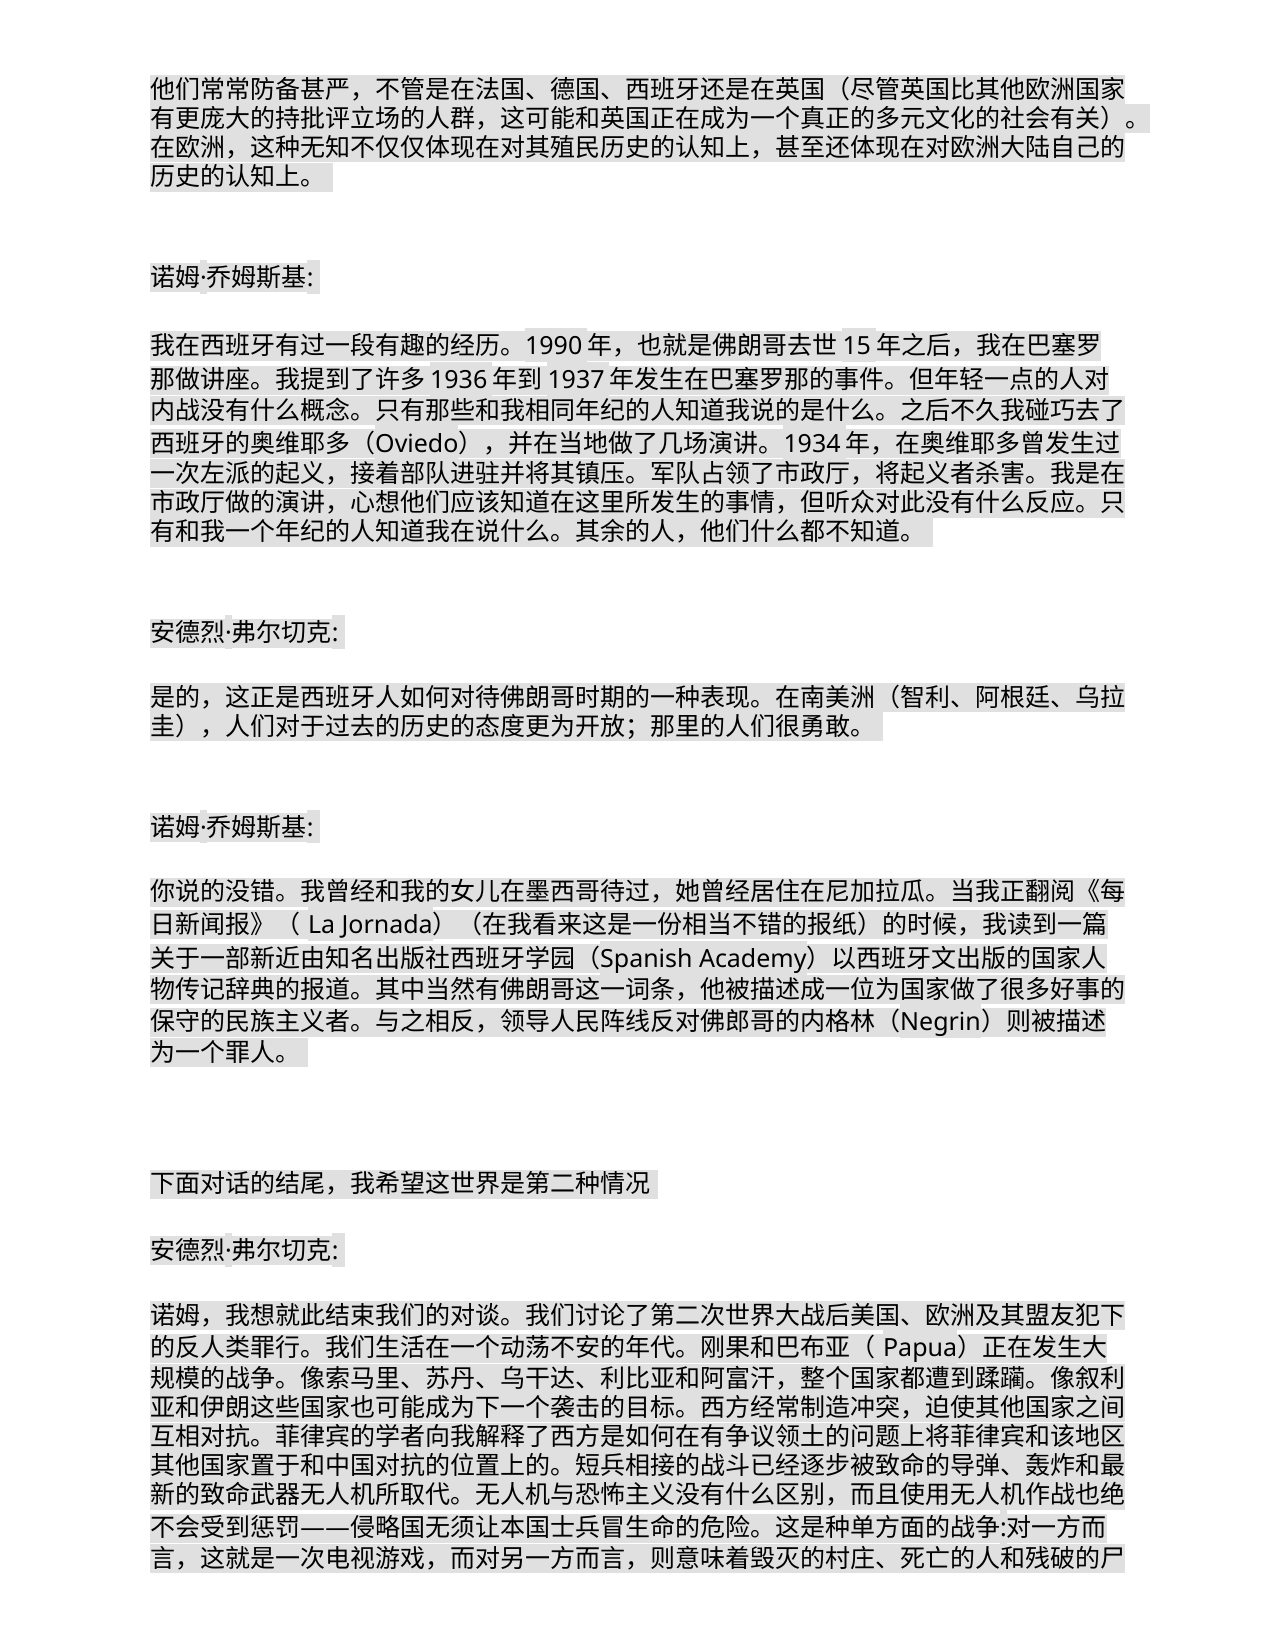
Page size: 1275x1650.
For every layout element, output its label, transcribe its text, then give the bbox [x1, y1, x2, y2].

text 5月7日丰远提到的那位俄裔美国人，正是乔姆斯基的好朋友，手头有一本将二人对话集合而成的《以自由之名 ：民主帝国的战争、谎言与杀戮》 第一章 殖民主义的残酷遗产 第二章 掩盖西方罪行 第三章 宣传与媒体 第四章 苏维埃阵营 第五章 印度和中国 第六章 拉丁美洲 第七章 中东与“阿拉伯之春” 第八章 废墟上的希望 第九章 美国权力的衰落 第一章 殖民主义的残酷遗产 安德烈·弗尔切克: 第二次世界大战结束以来，西方的殖民主义和新殖民主义导致了全世界范围内5000万到5500万人死亡。时间虽然相对短暂，但却可以说见证了人类历史上最多次的屠杀。它们中的大多数都打着诸如自由和民主的崇高旗号。一小部分欧洲国家，和那些主要由欧洲裔公民所统治的国家一直在推动西方的利益，也就是那些“重要”的人的利益，而不顾最大多数人的利益。人们接受了对数百万人的屠戮，并将其视为是不可避免甚至是正当的。许多西方公众似乎也受到严重的误导。 除了5500万人左右直接死于西方和亲西方的军事政变以及其他冲突之外，还有数亿人间接地、悲剧地和默默地死去。在西方，这种全球秩序没有受到任何挑战，甚至在被征服的世界里，人们也常常不加反抗地接受了它。这个世界是不是疯了？ 诺姆·乔姆斯基: 很不幸，对这一西方人曾犯下的最严重的罪行，存在着激烈的争论。当哥伦布在西半球登陆时，大约有800万到1000万的人处于高级文明（商业、城市等等）中。此后，没有经过多长时间，这些人口中的大约95％消失了。在今天美国的领土上，曾经大约有1000万左右的美洲原住民，但是根据人口统计，到1900年时，这个国家中原住民的数量只有20万。但所有这一切都遭到否认。在英裔美国人中的主要的知识分子和左翼自由派的报刊中，这一切都被轻描淡写地否认了…被一笔带过或是不加评论。 根据医学杂志《柳叶刀》的说法，每年有600万儿童由于缺乏基本的医疗手段而死亡，而提供这些几乎不需要什么成本。下面是一个我们再熟悉不过的数字。仅在南部非洲，营养不良和一些很容易治疗的疾病每天都要杀死8000名儿童—这是卢旺达大屠杀中平均每天死亡的人数。这些问题都是很容易就能解决的。我们正在走向可能是事实上的终极的种族灭绝一—对环境的破坏。这个问题不但几乎没有得到处理，而且事实上，美国正在朝着相反方向走。在今天的美国有一种乐观的氛围:认为由于有复杂精密的化石燃料提炼技术，所以我们可能还能保持一百年的能源自给，这也会让美国霸权继续保持一个世纪，我们会成为世界的沙特阿拉伯，等等。奥巴马总统在2012年的国情咨文中热情洋溢地提到了这一点。你能从国家媒体、商业媒体等激情四溢的文章中读到这些内容。其中，对于环境变化对当地的影响也有一些评论，比如说，会破坏水源，会摧垮生态系统，等等。但对于如果我们继续这样做，一百年后这个世界将会变成什么样子这个问题，则几乎没有涉及。这个问题他们没有讨论。现在存在着一些非常根本的问题。这些是市场导向型社会中的某种固有的问题。在这种社会里，你不会去考虑我们称之为外部性的东西，也就是那些没有进入到任何特定交易当中的、但会对他者产生影响的东西。 安德烈·弗尔切克: 我正在目睹大洋洲（南太平洋）几个国家的消失。我在若干年的时间里以萨摩亚（Samoa）为基地，朝着四周旅行，穿越这个区域。一些国家，像图瓦卢（Tuvalu）基里巴斯（Kiribati），包括马绍尔群岛（Marshall Islands），都已经在考虑大规模地撤离自己的公民。在大洋洲，已经有若干岛屿和环礁正在变得无法居住。同样的情况也发生在马尔代夫和其他地方。基里巴斯可能会成为第一个消失的国家。大众传媒的说法是，这些国家正在下沉。事实上它们根本没有在下沉，而是潮汐没过环礁，破坏了所有植被，污染了水源（如果有的话）。这使得这些岛屿变得不再适宜居住，或者使它们从水到食物几乎所有物品都过于依赖进口令人惊讶的是，当我在图瓦卢工作的时候，我竟然没有见到外国媒体。只有一个日本的摄制组在富纳富提环礁（Funafuti Atoll）拍摄肥皂剧，做着些不相干的事情。我由此陷入思考:这可是受害最严重的一个国家，这是一个随着海平面上升，即将消失在地球表面的国家，竟然没有任何媒体对此进行报道！ 诺姆·乔姆斯基: 乔治·奥威尔有一个术语，叫作“非人”。世界被划分成像我们这样的人，以及其他无足轻重的“非人”。奥威尔讨论的是一个未来的极权社会，但它却很符合我们今天的情况。马克·柯蒂斯（Mark Curtis）在他对“二战”后英帝国的掠夺行为所做的研究中使用了“非人”这一术语。对于发生在他们身上的事，我们并不关心。 所谓的英语圈（英国的分支—美国、加拿大、澳大利亚）世界中的原住人口，他们遭受的待遇也与之类似。这些都不是寻常的帝国主义社会，他们并不仅仅只是统治原住民，他们还要消灭原住民。他们夺走原住民的土地和定居点，在大多数情况下还将其几乎消灭殆尽。我们没有考虑到原住民。我们不去追问过去在他们身上发生了什么。事实上，我们对这些予以了否认。 安德烈·弗尔切克: 用历史的眼光看，几乎所有欧洲的殖民地都是如此，世界上所有被欧洲殖民帝国所控制的地方都是如此。最早的集中营并不是由纳粹德国而是由英帝国在肯尼亚和南非建造的。当然，德国人对欧洲犹太人和罗姆人（Roma）的大屠杀并非德国人实施的第一次大屠杀；他们参与了南美洲南部以及事实上全世界范围内的恐怖屠杀。德国已经将纳米比亚的赫雷罗（Herero）部落中的大多数人消灭。这个话题在德国和欧洲的其他地方都没有得到讨论。这些是没有理由和逻辑的杀戮。唯一的解释是，德国人就是纯粹厌恶当地人。 但是，你去听一听那么多的欧洲人在“二战”之后表达出来的那种悲恸。他们认为:那个理性、哲思和本质里平和的德国怎么突然变成了杀人狂？就是因为它在“一战”后遭受了经济上的羞辱！哪有人会预料到这样一个友善的民族会变得如此暴力。好吧，如果一个人不把赫雷罗部落、萨摩亚人或者马普切印第安人（Mapuche Indians）视作人类，如果他忘记了德国人在非洲其他地方的殖民历史，那么他确实不会预料到这种结果。 诺姆·乔姆斯基: 即便罗姆人在大屠杀这件事上遭受了和犹太人近乎相同的对待，但这件事也还没有真正被提及，今天对罗姆人的迫害也尚未被广泛认知。举例来说，2010年，法国政府决定将法国国内的罗姆人居民驱逐至罗马尼亚境内，而在那里，罗姆人的生活是悲惨和可怕的。你能够想象法国人将大屠杀中的犹太幸存者驱逐到那些他们仍遭受虐待和恐吓的地方吗？整个国家都会因此愤怒得炸了锅的。这个问题也被不置一词地带过了！ 安德烈·弗尔切克: 现代捷克共和国修建起围墙，来隔离罗姆人。事实上，他们就是在城市中建造隔离区，时间距今也不到20年。这令人回想起20世纪三四十年代捷克人与纳粹合作围捕罗姆人的可怕历史。当然，到20世纪90年代，捷克人已经成为西方最可靠的盟友，西方的大众传媒也因此将其视作一个不受批评的民族。相比穆加贝（Mugabe）对津巴布韦的白人农民所做的一切，捷克共和国对罗姆人的所作所为要残忍得多了。 让我们回到欧洲殖民主义上来。我感觉殖民主义并没有随着第二次世界大战的结束而消失，没有在20世纪50年代或60年代结束。我在这个世界上所谓的边缘部分走得越多，就越感受到殖民主义已经通过更有效的宣传和对当地人更全面的认识得到了强化。这其实是件很可怕的事情。因为在过去，总是存在一个敌人，一个你能看得见、摸得着的坏蛋。你可以很简单地以殖民军队或一些殖民机构的形式来定义敌人是谁。殖民主义在继续，但对当地人来说，要清楚地说明白到底是怎么回事以及他们的敌人究竟是谁，却好像越来越困难了。 诺姆·乔姆斯基: 在过去的几年间，在东刚果（Eastern Congo）发生了一些世界上最为严重的暴行。300万至400万人被杀害。你能说清楚凶手是谁吗？他们是被民兵杀死的，但在这些民兵背后，是跨国集团和多个国家的政府，而他们是隐身的。 安德烈·弗尔切克: 我马上要完成一部纪录长片，名字叫作“卢旺达式开局”（ Rwanda Gambit）。我花了三年多的时间才完成这部纪录片。我们现在知道的数字比刚才提及的要大得多:600万到1000万人在刚果民主共和国被杀害。这一数字大概和比利时国王利奥波德二世（Leopold）在20世纪初杀害当地民众的数字相当。你说的没有错:尽管谋杀数百万无辜的人的凶手主要是卢旺达、乌干达政府及其代理人，但在他们背后，常常是西方的地缘政治和经济利益。 诺姆·乔姆斯基: 你没看到，跨国集团为了获得西方人用在手机上的钶钽铁矿和其他重要的矿产，利用民兵来屠杀当地人民。 这种方式是间接的。你所描述的许多暴行和罪行都具有这一特点。但也有一些是采用相当直接的方式，比如越南战争，这是第二次世界大战以来最严重的罪行。2011年是约翰·F·肯尼迪（ John Kennedy）发动越战50周年。通常，某一事件的50周年纪念应该是相当隆重的，尤其是当这一事件的规模很大时。但在越战爆发50周年-之际，却没有一星半点的纪念活动。1961年月，肯尼迪派出美国空军开始轰炸南越。他授权使用凝固汽油弹和化学武器摧毁作物和地表植被；也是他，启动了一项计划，最终将数百万人驱赶到了所谓的“战略村”，而它们实际上就是集中营或城市贫民窟。 化学战的后遗症至今没有消散。你也许已经看到过，我们在西贡的医院仍可以看到许多畸形的胎儿；直接渗透到南越土地上的化学毒素，导致这些儿童天生伴随可怕的畸形和异常。但时至今日，即便经历了好几代人，这一问题仍没有得到人们的关注。这个问题在老挝和柬埔寨也没有得到解决。对于波尔布特（Pol Pot）在柬埔寨的恐怖统治，人们已经谈论得很多了，但对于它何以会发生，却几乎无人问津。20世纪70年代早期，美国空军对柬埔寨的农村地区实施了轰炸，其规模与“二战”中盟军空军力量在太平洋战场所进行的轰炸相当。在当时，他们遵照亨利·基辛格（Henry Kissinger）针对柬埔寨实施大规模轰炸的指示:“要动用所有空中力量，任何一个移动目标都不放过。”我的意思是，这就是号召进行你之前所暗示的种族屠杀。我们很难从档案中找到任何类似的记录，只有《纽约时报》对此事有一句话的提及，但之后，类似报道就停止了。除了在学术杂志和一些小圈子以外，对轰炸的规模还从未有过报道。但这可是针对数百万人的杀戮，它毁灭了4个国家，它们从那之后起就没能再恢复元气。当地人民虽然知道，但也无能为力。 安德烈·弗尔切克: 我曾在越南的河内待了一些年，对所谓的“秘密战争”［the Secret War，指美国空军及其盟友对老挝的石缸平原（ Plain of Jars）实施的地毯式轰炸］进行了报道。关于柬埔寨，我也写了很多东西。结论令人感到震惊:和许多其他遭受西方破坏和蹂躏的地区一样，西方的大众传媒机构在这里也实施了一场坚决的假新闻战。波尔布特统治下的柬埔寨被描绘成是共产主义犯下的不可饶恕的罪行的最可怕的例子之一。但是，西方针对东南亚人所实施的种族灭绝这一真实的历史，他们却不置一词甚至干脆完全忽略。美国使用B52轰炸机对老挝和柬埔寨的农村地区实施轰炸的目的，是防止老挝和柬埔寨加入到越南解放战争中来。数百万人遭到无情的谋害。甚至到了今天，还有牛因为在咀嚼小石子的时候不时地咬到散落各地的所谓的“炸弹宝宝”而被炸飞脑袋。至于当地人民尤其是女性和儿童的遭遇，你当然就不难想象了。 五六年前，我和排雷咨询小组（Mines Advisory Group，MAG）有过密切合作。这是一家总部位于英国的大型排雷机构。他们向我抱怨，在印度支那地区的战争中为美军生产和提供致命战争设备的一些公司（其中就包括今天美国的一家著名的家用消费品生产公司），至今仍拒绝提供有关那些武器的技术数据，这使得他们的工作开展起来极为困难。因为他们需要知道如何拆解这些装置以及这些装置要多久以后才会失效。这种恶意以及这种制度化了的同情缺失导致他们互相之间完全缺乏合作，数百甚至数千的当地人（主要是女性和儿童）会因此死亡。柬埔寨的问题始于美国在首都金边扶植起来的非法的和腐败的政府。我发现我们对红色高棉和所谓的共产主义的暴行的讨论非常值得商榷，甚至非常可笑。由于没有接受过教育以及与世界其他地方的隔阂，大多数柬埔寨人在波尔布特从法国（正是在当地的咖啡馆里，波尔布特变成了一个激进分子）回到柬埔寨之前对共产主义一无所知。我在柬埔寨听到的消息是，红色高棉时期的暴行，主要是由对城市精英心存不满的农民所实施的。 事实上，在轰炸期间，金边对美国是俯首帖耳的，农村地区的人开始痛恨那些城市居民，将其视作通敌分子，而自己则是事实上的受害者。这与共产主义的意识形态几乎毫无关系。而且毫无疑问，美国对柬埔寨农村地区的轰炸造成的死亡数，要大于红色高棉的行动所造成的死亡数。 然后，当这一切都结束，越南解放柬埔寨并将红色高棉从权力神坛上踹下来的时候，美国驻联合国大使却“要求合法政府（也就是红色高棉）回来”。美国作战的对象是作为苏联盟友的越南，而不是一些稀奇古怪的自我标榜的毛主义政权。 但是，西方炮制虚假信息的行动是千真万确的:他们指控共产主义的意识形态，并将其与波尔布特的暴行联系起来。在我发自柬埔寨的报道的其中一篇里，我断言:即使波尔布特及其朋党以一个南美足球俱乐部或者什么慢跑鞋的名义鼓动农村居民去杀城市居民，西方也可以提出相同的指控。 诺姆·乔姆斯基: 学者已经指出，在柬埔寨的整个历史中被研究最多的，就是红色高棉统治的三年。我们对这三年的认知比对这个国家其余全部历史的认知都要多。但在几年前，我们对这段时期也几乎一无所知。我们只知道红色高棉在1970年还是一个很边缘化的团体，但它却动员起一支由愤怒的农民所组成的庞大军队。这些农民当然是与那些被他们视作罪犯的城市精英作对的。 他们没有看到，城市精英的背后是华盛顿这只手。这和东刚果以及钶钽铁矿的例子有点类似，你看不见杀你的是谁。我想这种事情在西方也很明显。我就举一个例子——虽然在规模上与前面那些差得多了，但这也是个严重事件。在威斯康辛州，共和党籍的州长下令取消了工会的集体谈判权。由此引发了大规模的抗议活动，抗议者要求重新选举州长并进行罢免投票。但共和党在投票中又获胜了。背后的原因很有趣。共和党一方开展了非常有效的宣传活动，他们使那些不幸的民众相信:造成他们不幸的根源就是他们的邻人，不是作为摧毁了我们经济的真正罪犯的银行—他们离我们太遥远了。你能看到的是身边境况比你好的人。比如说，你的邻人可能是一个消防员他有养老金，而你没有，所以你应该迁怒于他，而不是那些真正搞垮了经济的人，因为他们在别的地方呢；他们常常是在纽约的摩天大楼里边。当时的宣传活动规模庞大，其背后又有巨大的资金支持。纳粹将犹太人当作替罪羊，他们宣传说:“犹太人应该对你们遭受的饥饿和萧条负责。” 安德烈·弗尔切克: 没错，发生在东南亚的事情和发生在卢旺达、乌干达以及刚果民主共和国的事情非常相似。我们看到的是民兵的残杀行为和数百万人的死去。当地人则常常被描述成野蛮人，几乎与动物无异。而西方的政府和企业则远远地置身事外，几乎对此不承担任何责任。在欧洲和美国，人们对这些事件知之甚少。而欧洲又是一个以受教育程度高和见多识广自居的大洲。大多数非洲人知道的事情，为涉事其中的公司工作的欧洲人却几乎一无所知。或许是他们选择了一无所知吧。 任何事情都是互相关联的。在西方人眼里，罗伯特·穆加贝大约是在参与阻止卢旺达军队第二次推翻刚果民主共和国的企图时变得“邪恶”起来的；而刚果民主共和国在现实中正是西方的代理人。在东非有种讽刺的说法，说南苏丹是西方给乌干达总统约韦里·穆塞韦尼的奖赏，表彰他在这一地区代表西方所做的“出色的工作”。 在刚果发生的是难以想象的灾难和一场超级种族灭绝。它可以轻而易举地赶上一个世纪前利奥波德二世在刚果的暴行了。 我不得不再次重复暴行导致的死亡数字，因为它们实在太可怕、太难以想象了。当我去年在华盛顿进行拍摄的时候，刚果民主共和国的一位总统候选人本·卡拉拉（ Ben Kalala）告诉我，死亡人数是600到800万。也有人说是1000万。他说:“你看，在卢旺达大约80万人死亡。我为他们感到难过，因为他们也是人，但整个世界都在讨论1994年的这场种族大屠杀。要知道在我们刚果，有600到800万人被杀害。” 这件事就发生在几年前，它和利奥波德二世统治时期非常相像，在这一时期也有大约1000万人被害。如果你在橡胶种植园里表现得不好，他们就会砍掉你的双手，也有人在自己的农舍里被活活烧死。这警告我们:西方的立宪君主制国家和多党制“民主国家”也是会做这种事的。当然，这不是发生在安特卫普（AntwerpBruges），而是在“黑暗的中心”，在调查的视野之外。所以，比利时人杀害的非洲人的数量比当时他们自己整个国家的人口都要多。 诺姆·乔姆斯基: 我曾经出于好奇翻阅了《大不列颠百科全书》最著名的那个版本。我把时间定位到1910年前后，然后查找利奥波德二世这个词条。这个词条当然是有的，但讲的是他做的那些好的事情，讲他如何建立这个国家，等等。在结尾处，它说了些诸如“他有时候会残忍地对待他的人民”的话——没错，比如谋害了1000万人。 安德烈·弗尔切克: 2011年，当我在布鲁塞尔（Brussels）的时候，无意中看到许许多多利奥波德二世的雕像。在比利时，他仍受到万众敬仰。所以尽管我们知道，即便以欧洲殖民主义的标准来衡量，利奥波德二世对刚果人的所作所为也是种族灭绝性质的，但是他仍被认为是比利时的民族英雄之一。 后来比利时政府将利奥波德二世的私人殖民地拿走并“国有化”。当然，这听上去像是一个笑话。在意识到1000万人被谋杀之后，比利时政府将这些殖民地从堕落的王室手中拿走并由自己来管理，而不是放任自流。我也确信，他们说服和再教育了许多刚果人民，使他们相信被殖民也没什么不好的。 诺姆·乔姆斯基: 被殖民者常常接纳了自己被压迫的历史，甚至以此为荣，这算是一个有趣的现象。有一次在加尔各答（Kolkata），我参观了维多利亚纪念馆。当你抵达那里时，看到的第一个东西就是毁灭了印度的人之一——罗伯特·克莱夫爵士（Sir Robert Clive）的雕像。我跟着向导参观了一间又一间的绘画陈列室，这些令人不忍卒观的丑陋的画作表现的是英国人殴打和羞辱印度人之类的主题。随后我来到维多利亚女王的茶室，修缮后的这间茶室真像国家圣祠一样。所有这一切都是印度遭受破坏的象征，又有谁知道有多少人在其中被杀害呢。 安德烈·弗尔切克: 那个地方我也去过几次。它很可笑，但也很说明问题。我从未在印度看到一家博物馆能像维多利亚纪念馆一样，吸引如此多的参观者。每天都有数千参观者涌入。而且纪念馆的维护工作做得很好。显然，英帝国完成了对数百万臣民的教导。比如在马来西亚，精英们仍在尽其所能表现出比英国本土的人更英国化。所有帝国统治时代以来的历史遗迹都被一丝不苟地保存下来。在婆罗洲的沙巴州，人们甚至把曾经属于殖民者的英式茶室和修复后的大楼变成博物馆。受过教育的马来西亚青年的终极目标，就是到英国的一些知名大学求学，以求从本质上掩盖自己的马来西亚属性，并尽可能地向前殖民者靠拢。在肯尼亚，我们也能看到同样的趋势。那些代表他们的新殖民主义主子掠夺自己国家的当地精英，穿着打扮得就像几十年前的英国绅士一样。肯尼亚的法官穿着和他们的英国同事相同的袍子。此外，社会的高级阶层还模仿英国口音。 在东南亚，许多人相信，殖民统治者对他们的统治是公正的。举个例子，在印度尼西亚、马来西亚和新加坡之间有一个关于马来西亚为什么比印度尼西亚先进这么多的争论。真可悲。他们中的很多人认为，原因在于英帝国在马来西亚实行的良好统治；而事实上很多印度尼西亚人则在抱怨荷兰人作为殖民统治者不及英国人出色！ 甚至在秘鲁，一直到最近，你还能够看到同样的情形。利马（Lima）曾是西班牙总督的首府，也是西方实施反人类罪行的中心之一。在位于总统官邸前的武装广场（Plaza de Armas）上，曾经坐落着一尊弗朗西斯科·皮萨罗（Francisco Pizzarro）的巨大雕像。直到几年前，这座雕像才被撤走。当然，现在他们有了一个新的政府；他们将雕像移到了公园里。雕像依然矗立，只不过不是在武装广场上了而已。即使是在今天相对社会主义和左翼的体制之下，他们也不会拆除这尊雕像。整个拉丁美洲遍布着这些征服的象征，仿佛社会中的一部分人对殖民主义的鞭子还心存怀恋似的。 诺姆·乔姆斯基: 现在已经有一点反抗了。比如说，在1992年的多米尼加共和国，政府计划举行盛大的庆祝活动纪念哥伦布登陆，并为此矗立起一些巨大的纪念碑，但我想它们最后全都被民众给拆除了。 除了政治上和经济上的殖民化，还有知识和道德上的殖民化。后者有着很深的根源，例子也有很多。我们就以女性的地位为例。几千年来，女性接受了自己作为父亲和丈夫的财产是一种自然秩序的观念:在美国，这种情况直到几十年前才受到严肃的挑战。比如，直到1975年，女性在联邦审判中担任陪审团成员的法律权利仍无法得到保证。假如你问我的祖母她是否受到了压迫，她可能甚至都不理解这个词的意思！这就是当时女性的角色:女性是为他人服务的。而且它还内化为女性自己的一种观念。等级制度和压迫的主要成就，就是让“非人”也相信，这一切都是符合自然的。 欧洲人对殖民的历史有什么意识吗？ 安德烈·弗尔切克: 奇怪的是，他们对此几乎毫无意识，甚至在我的西班牙朋友中间也存在这种情况。要知道，这些人可是曾经在联合国和其他知名的国际组织中工作过的，他们是受教育程度相当高的一个群体。他们对自己的历史的认识是幼稚和无知的。我和我那些来自法国媒体和出版界的相对进步的朋友，还就法国的殖民主义问题发生过冲突。 他们（甚至是中左派）对戴高乐将军无限崇拜，他们相信，和其他殖民者不同，法国从来不是一个真正的坏的殖民者。说得好像非洲或印度支那或加勒比地区从来不存在一样。这就是他们对殖民历史的认知程度。你知道吗，法国人在一些地方曾试图把当地人口赶尽杀绝，比如在格林纳达岛（Grenada）。那些死里逃生的人为了不落入法国人之手，从悬崖跳下。在波利尼西亚的复活节岛（Easter Island，今天是智利的领土），法国人离实现百分百“成功率”就差了一点点。 同样，我也认为荷兰人对他们在印度尼西亚的殖民历史的观念是非常落伍、可怕和病态的。我在金边的一家酒吧里遇到一个刚从雅加达回来的人，他坐在那里，用手撑着脑袋，用醉醺醺的声音不断嘀咕着:“我们永远不该从那里撤离的。”我说的这个人可是一位欧盟官员！ 德国人对于自己在非洲的殖民历史的认知也几乎为零。在斯图加特和慕尼黑，除了雄伟的山丘和美丽的景色，我没有听到有谁谈论起纳米比亚。 在智利，右翼人士认为皮诺切特做了很多好事，也做了很多坏事。这跟你在英国听到的关于殖民主义的说法如出一辙。他们对于印巴分治当然不会有任何深切的懊悔、悲伤或者负罪感。印巴分治基本就是由英帝国一手策划的，它所导致的可能是现代历史上最严重的一轮大屠杀，可能也只有1965年西方支持下在印度尼西亚发生的政变和今天在刚果民主共和国发生的种族灭绝可以与之相提并论。人们对非洲和中东在历史上的遭遇知道的也并不多。 诺姆·乔姆斯基: 一群流亡的阿尔及利亚物理学家（其中一个就在麻省理工，所以我也得以认识他）一起对20世纪90年代发生在阿尔及利亚的暴行进行了细致的研究。他们的观点是，许多暴行被归咎于穆斯林，但暴行的实施者其实是以伊斯兰教为伪装的政府。他们梳理了一次次事件中的细节。一次标准的屠杀可能发生在一个贫穷地区，大约持续三天，其间没有人会来干涉，等到所有人都被杀死或者赶走以后，一个将军就会进入这个地区大捞一笔。像这样的例子还有很多。他们认为这些是由法国的情报部门策划的，并邀请我撰写导言。我调查了这个问题，并尽可能多地搜集了证据。证据相当充分，因此我也写了导言，语言虽然和缓，但读者可以读出其中的暗示。 这本书最后得以出版。没有法国出版社愿意与他们合作，所以他们只能在瑞士出版了这本书。他们曾尝试在巴黎召开一次新闻发布会，但发布会当天没有法国记者愿意前来参加。所以，这本书在法国最终不为人所知。我和一位在巴黎的美国图书馆工作的朋友聊起过这本书。他为图书馆购置了一本。他告诉我，这是这本书在法国的唯一复本。这本书讲述的是最近所发生的事件，讲述的是发生在20世纪90年代的阿尔及利亚的暴行，法国极有可能涉事其中。 安德烈·弗尔切克: 你说的这些很能说明问题。还有一个问题:美国的知识分子认为欧洲人知道的比欧洲以外的人要多认为他们有更强的问题意识。但我发现，可能只有在涉及与美国直接相关的问题的时候，才是这样。对其他的问题，欧洲人的无知是令人震惊的。从总体上而言，我发现，受过教育的亚洲人、拉美人和非洲人对当前发生的事情，比同样受过教育的欧洲人知道得要多。我也发现，西方人（特别是欧洲人）在总体上对于自己的特殊性抱着极端教条的观念甚至为之着迷。许多人接受了片面的教育，依赖自己的媒体而不参考其他的消息来源，因此他们认为自己是上帝的选民。回到你问我的有关欧洲的情况以及他们对于殖民主义了解多少的问题上来，我想他们对此接近一无所知。我想，缺乏对这个问题的认知和兴趣是非常可耻的，也很能说明一些问题。欧洲人要确保他们对自己所犯下的可怕罪行和他们所实施并仍参与其中的种族灭绝行为是无知的。对于他们的政府和公司在刚果民主共和国做什么、做过什么，他们知道多少？他们一无所知，而原因仅仅是他们选择了一无所知。去抱怨穷国的腐败政府滥用外国援助是种安全得多的方式。 诺姆·乔姆斯基: 那当你和他们谈论起这个话题的时候，他们的反应如何？ 安德烈·弗尔切克: 他们常常防备甚严，不管是在法国、德国、西班牙还是在英国（尽管英国比其他欧洲国家有更庞大的持批评立场的人群，这可能和英国正在成为一个真正的多元文化的社会有关）。在欧洲，这种无知不仅仅体现在对其殖民历史的认知上，甚至还体现在对欧洲大陆自己的历史的认知上。 诺姆·乔姆斯基: 我在西班牙有过一段有趣的经历。1990年，也就是佛朗哥去世15年之后，我在巴塞罗那做讲座。我提到了许多1936年到1937年发生在巴塞罗那的事件。但年轻一点的人对内战没有什么概念。只有那些和我相同年纪的人知道我说的是什么。之后不久我碰巧去了西班牙的奥维耶多（Oviedo），并在当地做了几场演讲。1934年，在奥维耶多曾发生过一次左派的起义，接着部队进驻并将其镇压。军队占领了市政厅，将起义者杀害。我是在市政厅做的演讲，心想他们应该知道在这里所发生的事情，但听众对此没有什么反应。只有和我一个年纪的人知道我在说什么。其余的人，他们什么都不知道。 安德烈·弗尔切克: 是的，这正是西班牙人如何对待佛朗哥时期的一种表现。在南美洲（智利、阿根廷、乌拉圭），人们对于过去的历史的态度更为开放；那里的人们很勇敢。 诺姆·乔姆斯基: 你说的没错。我曾经和我的女儿在墨西哥待过，她曾经居住在尼加拉瓜。当我正翻阅《每日新闻报》（ La Jornada）（在我看来这是一份相当不错的报纸）的时候，我读到一篇关于一部新近由知名出版社西班牙学园（Spanish Academy）以西班牙文出版的国家人物传记辞典的报道。其中当然有佛朗哥这一词条，他被描述成一位为国家做了很多好事的保守的民族主义者。与之相反，领导人民阵线反对佛郎哥的内格林（Negrin）则被描述为一个罪人。 下面对话的结尾，我希望这世界是第二种情况 安德烈·弗尔切克: 诺姆，我想就此结束我们的对谈。我们讨论了第二次世界大战后美国、欧洲及其盟友犯下的反人类罪行。我们生活在一个动荡不安的年代。刚果和巴布亚（ Papua）正在发生大规模的战争。像索马里、苏丹、乌干达、利比亚和阿富汗，整个国家都遭到蹂躏。像叙利亚和伊朗这些国家也可能成为下一个袭击的目标。西方经常制造冲突，迫使其他国家之间互相对抗。菲律宾的学者向我解释了西方是如何在有争议领土的问题上将菲律宾和该地区其他国家置于和中国对抗的位置上的。短兵相接的战斗已经逐步被致命的导弹、轰炸和最新的致命武器无人机所取代。无人机与恐怖主义没有什么区别，而且使用无人机作战也绝不会受到惩罚——侵略国无须让本国士兵冒生命的危险。这是种单方面的战争:对一方而言，这就是一次电视游戏，而对另一方而言，则意味着毁灭的村庄、死亡的人和残破的尸体。 西方似乎正试图强化自己对世界的控制。但其实挡道的并不多，只有一些坚定的国家和个人。但是，历史告诉我们，仅凭这些也可能足以制止这种恐怖，让人道主义占据上风。 诺姆·乔姆斯基: 现在齐头并进的有两种趋势。一个外部观察者会说，主要的趋势是人类的自我毁灭，就像在悬崖上奔跑一样。但另一个趋势则是反对力量的不断增强，在这方面人类已经获得了一些成功。这种改变甚至在过去的三十和四十年中就已经出现，而且都是一些重大的改变。问题是，这两个趋势中的哪一个会占据主导地位。 如果现实一点，你会看不到有什么希望，但我们只有两种选择:一种就是感叹“没有希望了，我们放弃吧”，然后认定最糟糕的事情将会发生。另一个是说“好吧，但我们还是希望让情况好起来，所以我们还会尝试”。如果第二种情况发生了，那一切就会好起来，如果第二种情况没有发生，我们就只能回到最糟糕的那个选项去。这是我们现在能够做出的选择。 [150, 75, 1125, 1573]
